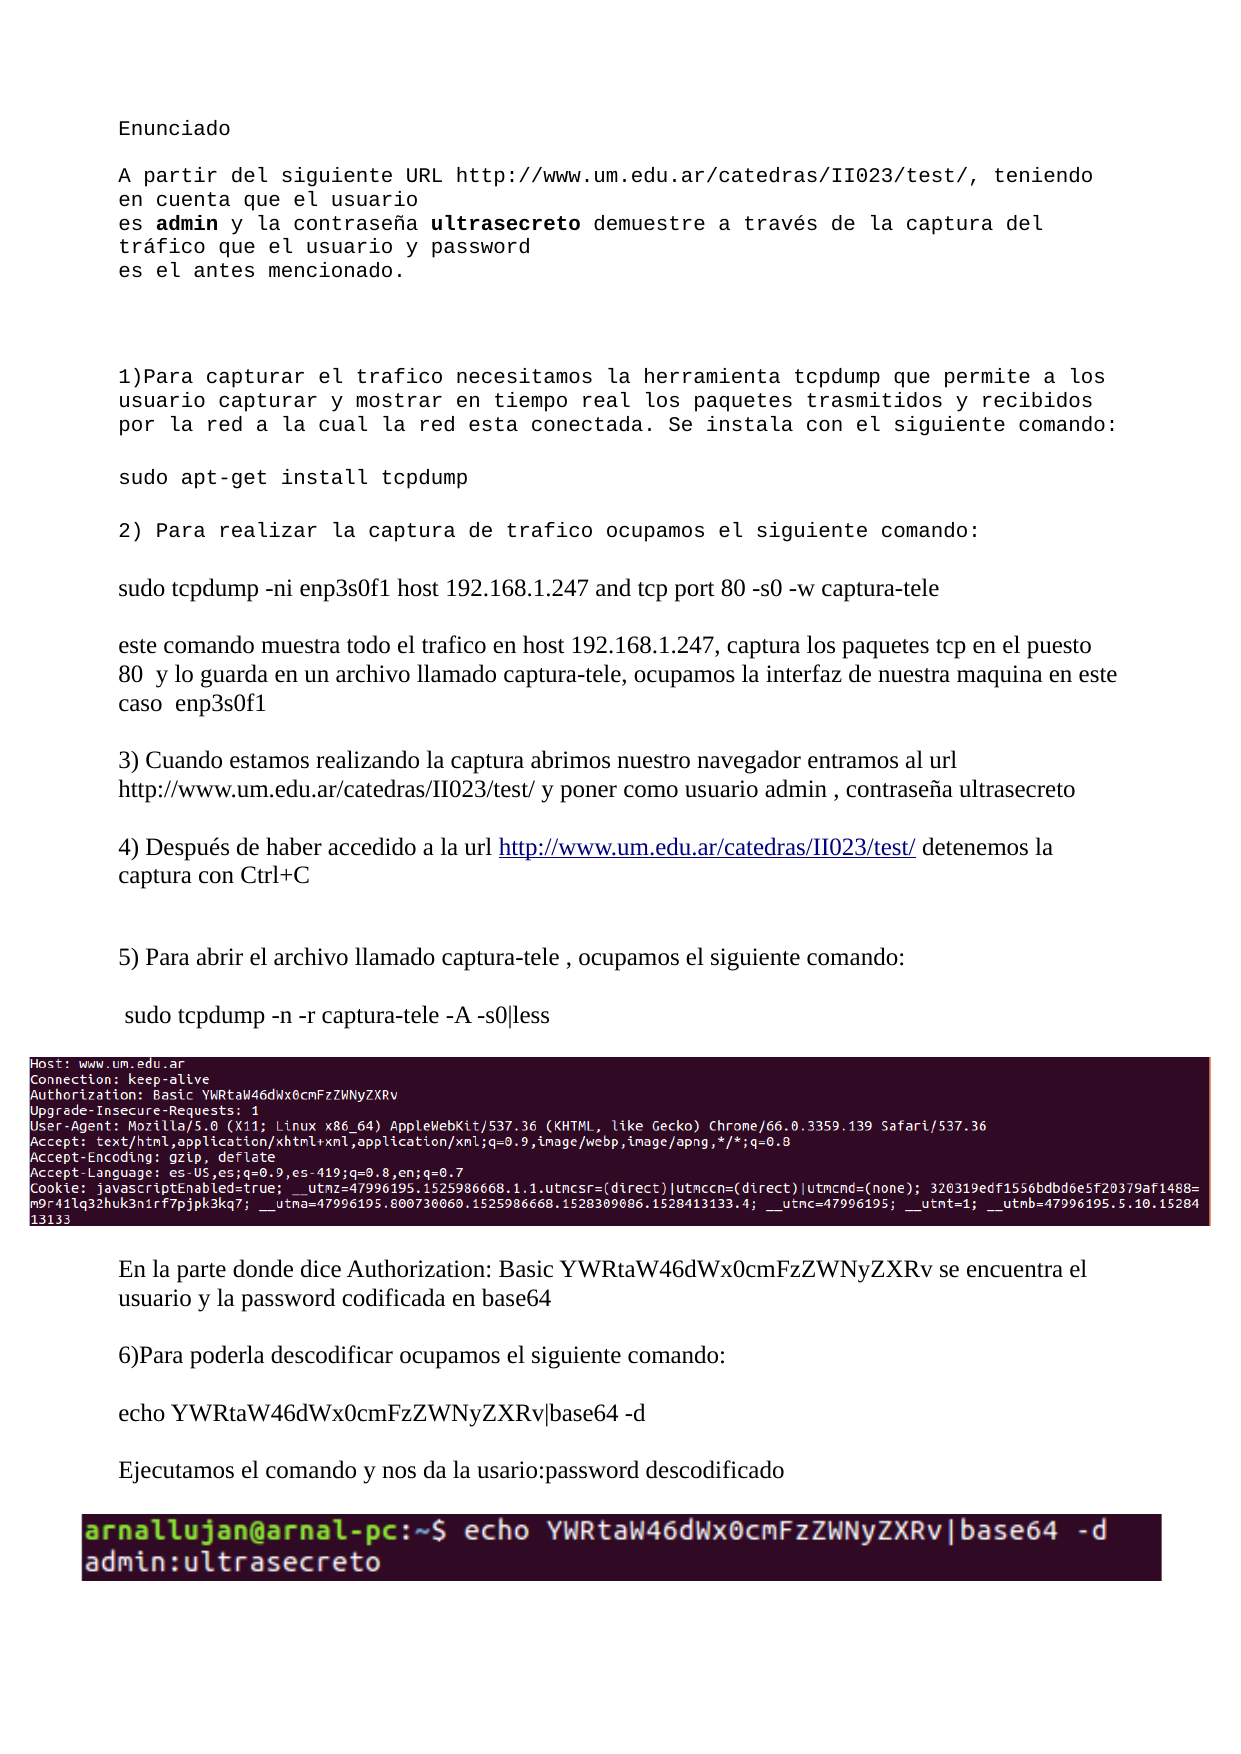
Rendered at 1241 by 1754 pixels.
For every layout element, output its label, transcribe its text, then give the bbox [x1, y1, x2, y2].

text 4) Después de haber accedido a la url http://www.um.edu.ar/catedras/II023/test/ detenemos la captura con Ctrl+C [118, 832, 1122, 889]
text Ejecutamos el comando y nos da la usario:password descodificado [118, 1455, 1122, 1484]
text 2) Para realizar la captura de trafico ocupamos el siguiente comando: [118, 520, 1122, 543]
text Enunciado [118, 118, 1122, 142]
text es el antes mencionado. [118, 260, 1122, 284]
text 6)Para poderla descodificar ocupamos el siguiente comando: [118, 1340, 1122, 1369]
text 3) Cuando estamos realizando la captura abrimos nuestro navegador entramos al url http://www.um.edu.ar/catedras/II023/test/ y poner como usuario admin , contraseña ultrasecreto [118, 745, 1122, 803]
text sudo apt-get install tcpdump [118, 467, 1122, 490]
text este comando muestra todo el trafico en host 192.168.1.247, captura los paquetes tcp en el puesto 80 y lo guarda en un archivo llamado captura-tele, ocupamos la interfaz de nuestra maquina en este caso enp3s0f1 [118, 630, 1122, 717]
text es admin y la contraseña ultrasecreto demuestre a través de la captura del tráfico que el usuario y password [118, 213, 1122, 260]
text A partir del siguiente URL http://www.um.edu.ar/catedras/II023/test/, teniendo en cuenta que el usuario [118, 165, 1122, 213]
text En la parte donde dice Authorization: Basic YWRtaW46dWx0cmFzZWNyZXRv se encuentra el usuario y la password codificada en base64 [118, 1254, 1122, 1311]
text 1)Para capturar el trafico necesitamos la herramienta tcpdump que permite a los usuario capturar y mostrar en tiempo real los paquetes trasmitidos y recibidos por la red a la cual la red esta conectada. Se instala con el siguiente comando: [118, 366, 1122, 437]
text 5) Para abrir el archivo llamado captura-tele , ocupamos el siguiente comando: [118, 942, 1122, 971]
picture [29, 1057, 1211, 1226]
text sudo tcpdump -n -r captura-tele -A -s0|less [118, 1000, 1122, 1028]
picture [81, 1514, 1162, 1581]
text echo YWRtaW46dWx0cmFzZWNyZXRv|base64 -d [118, 1398, 1122, 1426]
text sudo tcpdump -ni enp3s0f1 host 192.168.1.247 and tcp port 80 -s0 -w captura-tele [118, 573, 1122, 602]
